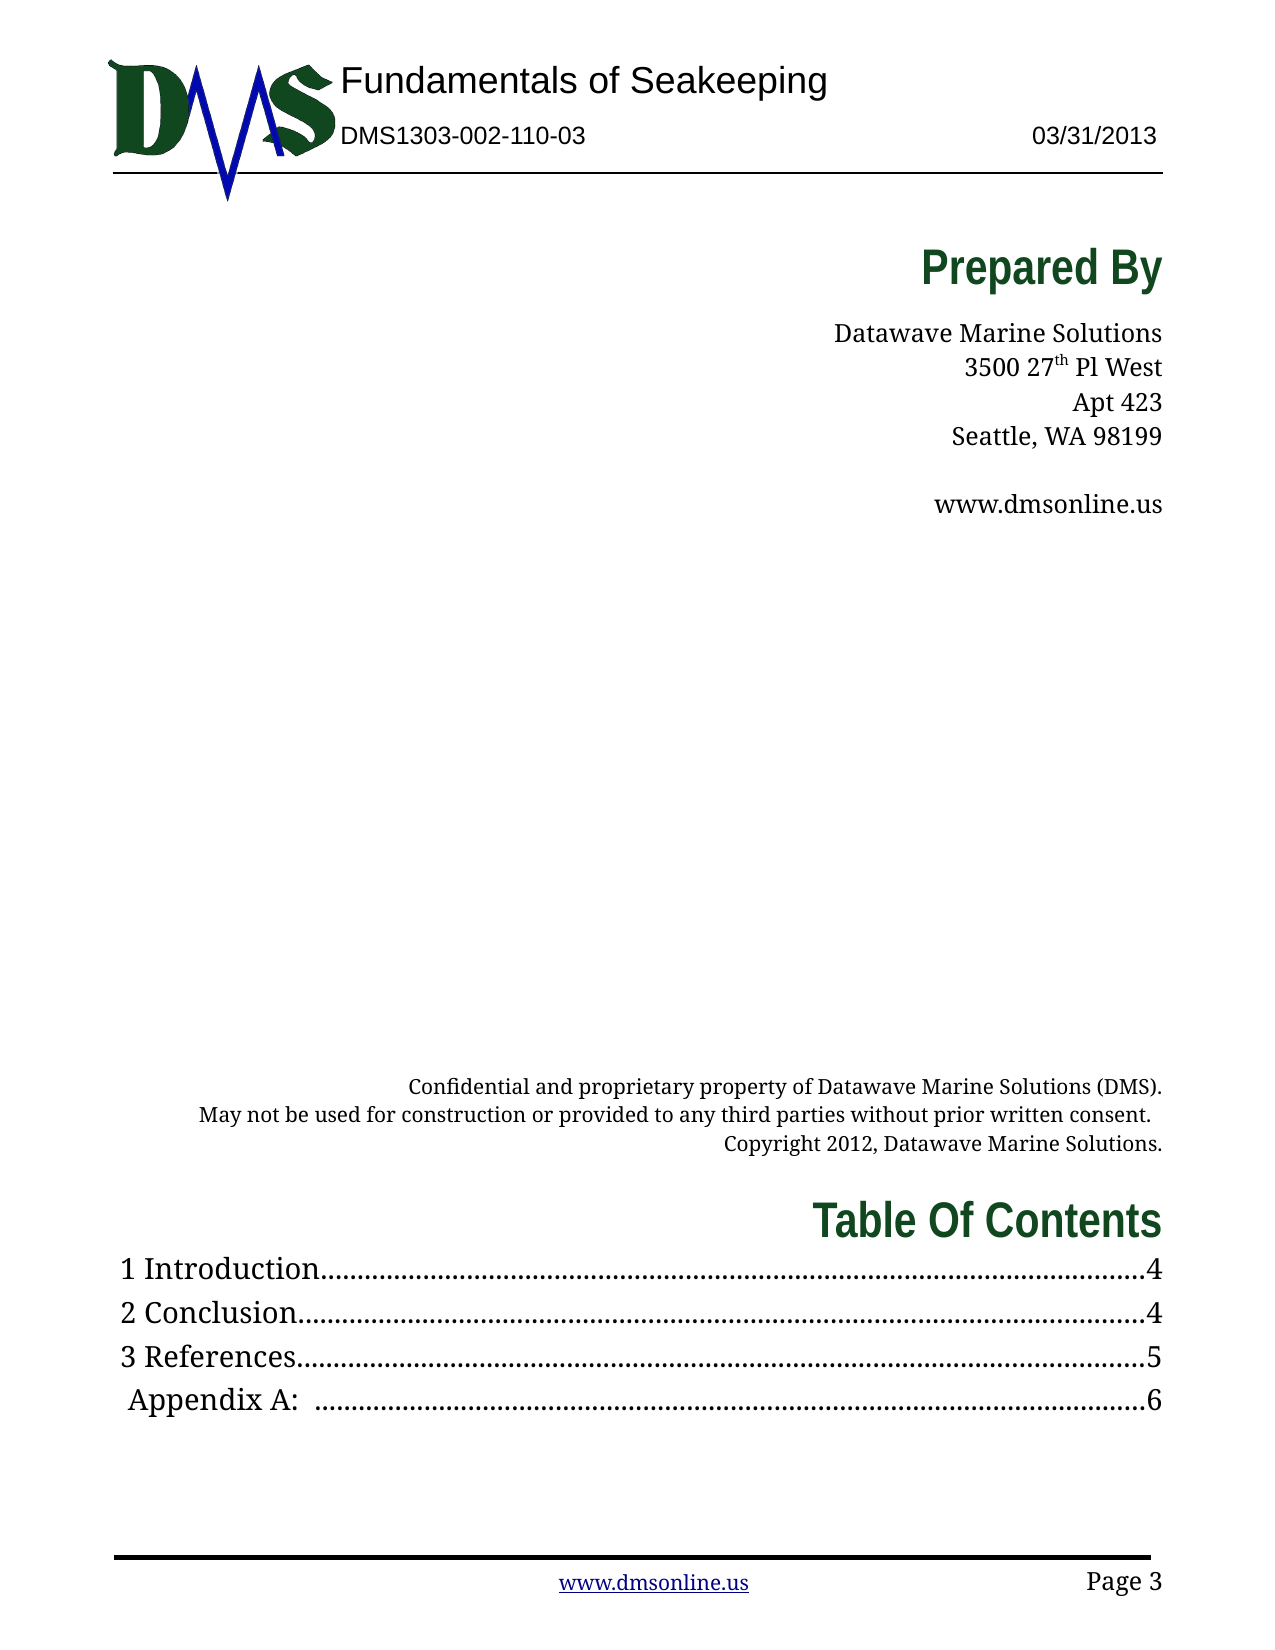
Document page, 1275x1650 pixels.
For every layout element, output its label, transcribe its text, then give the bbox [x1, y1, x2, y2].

table_header Prepared By Datawave Marine Solutions 3500 27th Pl West Apt 423 Seattle, WA 98199 www.dmsonline.us [113, 238, 1162, 520]
subtitle Table of Contents [112, 1191, 1162, 1248]
table_cell Confidential and proprietary property of Datawave Marine Solutions (DMS). May not be used for construction or provided to any third parties without prior written consent. Copyright 2012, Datawave Marine Solutions. [113, 520, 1162, 1157]
picture [105, 56, 338, 204]
text 3 References 5 [112, 1336, 1162, 1376]
text Appendix A: 6 [112, 1379, 1162, 1419]
text 1 Introduction 4 [112, 1248, 1162, 1288]
text 2 Conclusion 4 [112, 1292, 1162, 1332]
